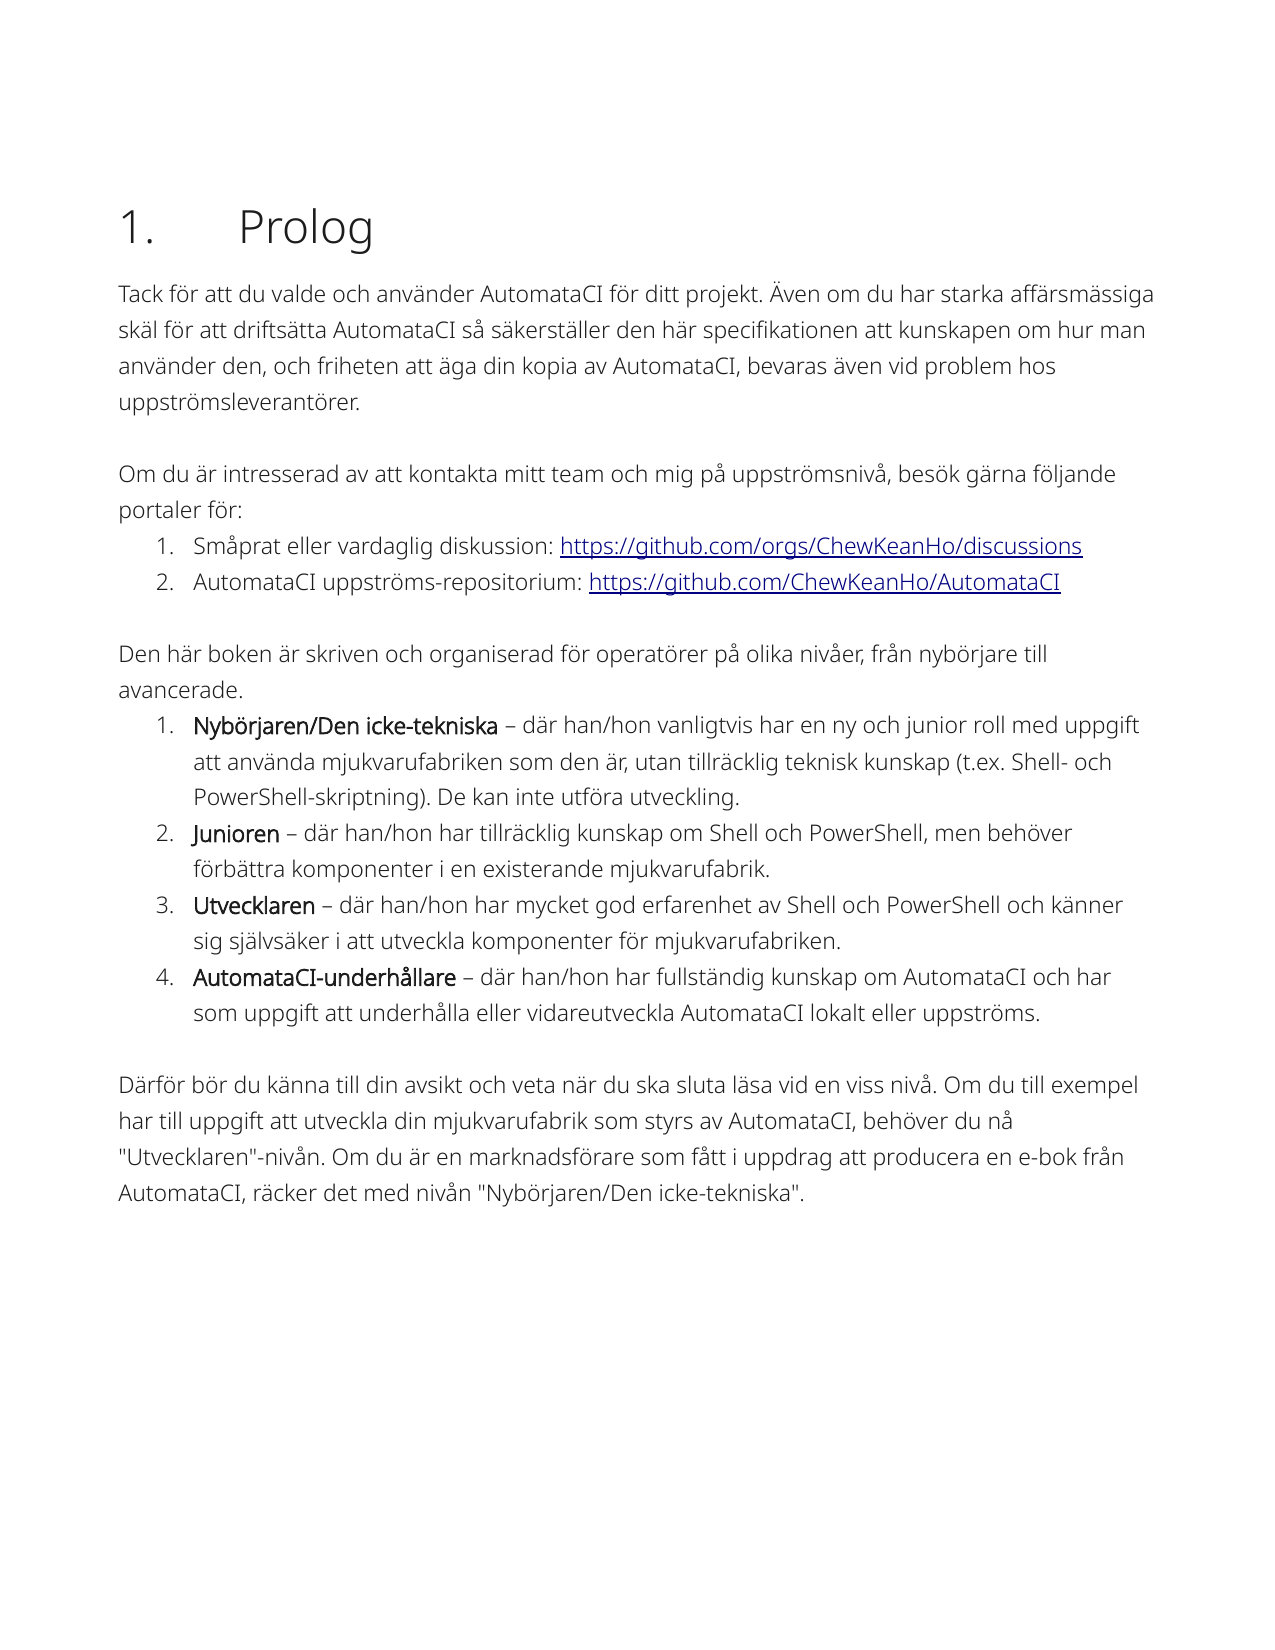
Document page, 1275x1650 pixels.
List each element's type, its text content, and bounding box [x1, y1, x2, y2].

list AutomataCI-underhållare – där han/hon har fullständig kunskap om AutomataCI och har som uppgift att underhålla eller vidareutveckla AutomataCI lokalt eller uppströms. [156, 961, 1157, 1028]
text Om du är intresserad av att kontakta mitt team och mig på uppströmsnivå, besök gärna följande portaler för: [118, 458, 1157, 525]
text Tack för att du valde och använder AutomataCI för ditt projekt. Även om du har starka affärsmässiga skäl för att driftsätta AutomataCI så säkerställer den här specifikationen att kunskapen om hur man använder den, och friheten att äga din kopia av AutomataCI, bevaras även vid problem hos uppströmsleverantörer. [118, 278, 1157, 417]
list Junioren – där han/hon har tillräcklig kunskap om Shell och PowerShell, men behöver förbättra komponenter i en existerande mjukvarufabrik. [156, 817, 1157, 884]
list Nybörjaren/Den icke-tekniska – där han/hon vanligtvis har en ny och junior roll med uppgift att använda mjukvarufabriken som den är, utan tillräcklig teknisk kunskap (t.ex. Shell- och PowerShell-skriptning). De kan inte utföra utveckling. [156, 709, 1157, 813]
list AutomataCI uppströms-repositorium: https://github.com/ChewKeanHo/AutomataCI [156, 566, 1157, 597]
list Småprat eller vardaglig diskussion: https://github.com/orgs/ChewKeanHo/discussions [156, 530, 1157, 561]
text Därför bör du känna till din avsikt och veta när du ska sluta läsa vid en viss nivå. Om du till exempel har till uppgift att utveckla din mjukvarufabrik som styrs av AutomataCI, behöver du nå "Utvecklaren"-nivån. Om du är en marknadsförare som fått i uppdrag att producera en e-bok från AutomataCI, räcker det med nivån "Nybörjaren/Den icke-tekniska". [118, 1069, 1157, 1208]
text Den här boken är skriven och organiserad för operatörer på olika nivåer, från nybörjare till avancerade. [118, 638, 1157, 705]
subtitle Prolog [118, 194, 1157, 257]
list Utvecklaren – där han/hon har mycket god erfarenhet av Shell och PowerShell och känner sig självsäker i att utveckla komponenter för mjukvarufabriken. [156, 889, 1157, 956]
